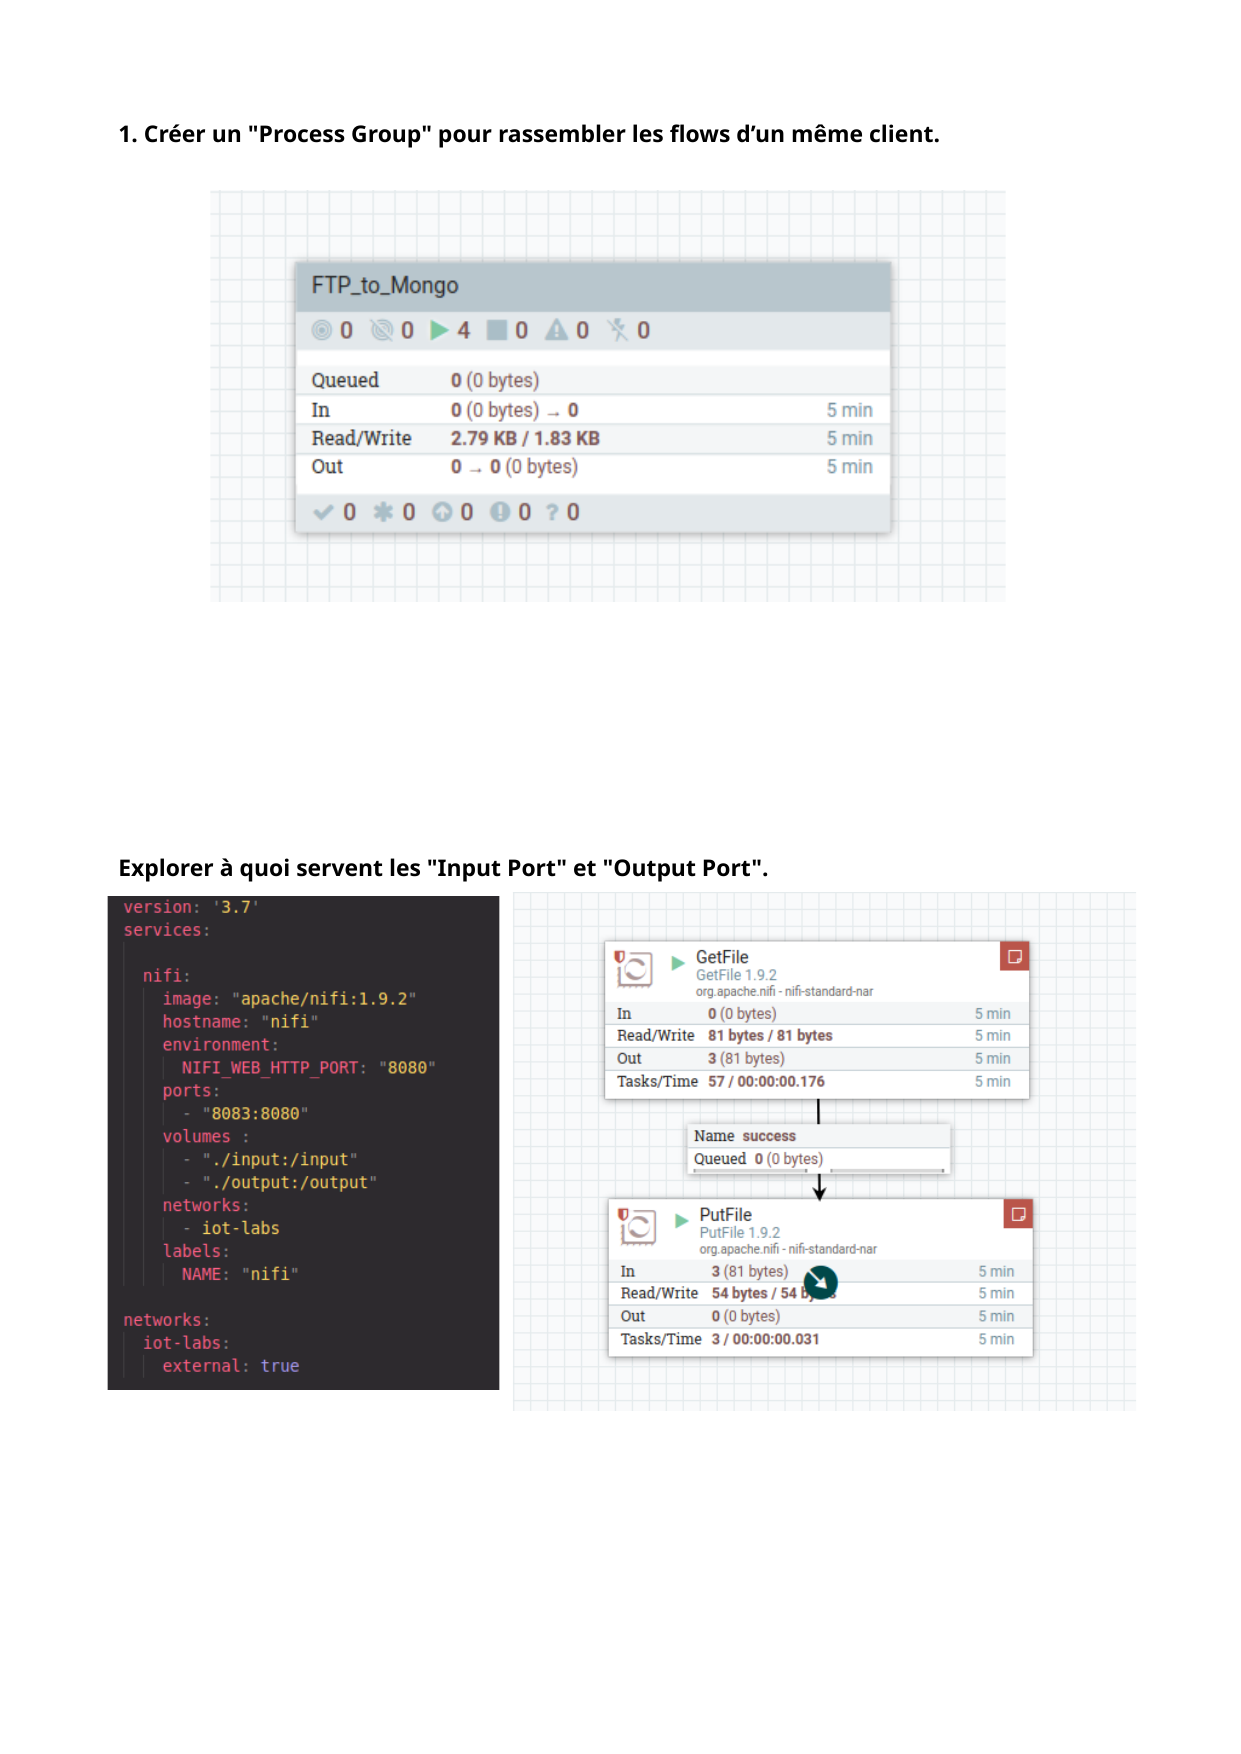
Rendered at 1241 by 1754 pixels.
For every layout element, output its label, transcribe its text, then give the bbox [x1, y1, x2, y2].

text 1. Créer un "Process Group" pour rassembler les flows d’un même client. [118, 118, 1122, 149]
text Explorer à quoi servent les "Input Port" et "Output Port". [118, 852, 1122, 883]
picture [210, 190, 1006, 602]
picture [107, 896, 500, 1390]
picture [512, 892, 1137, 1411]
